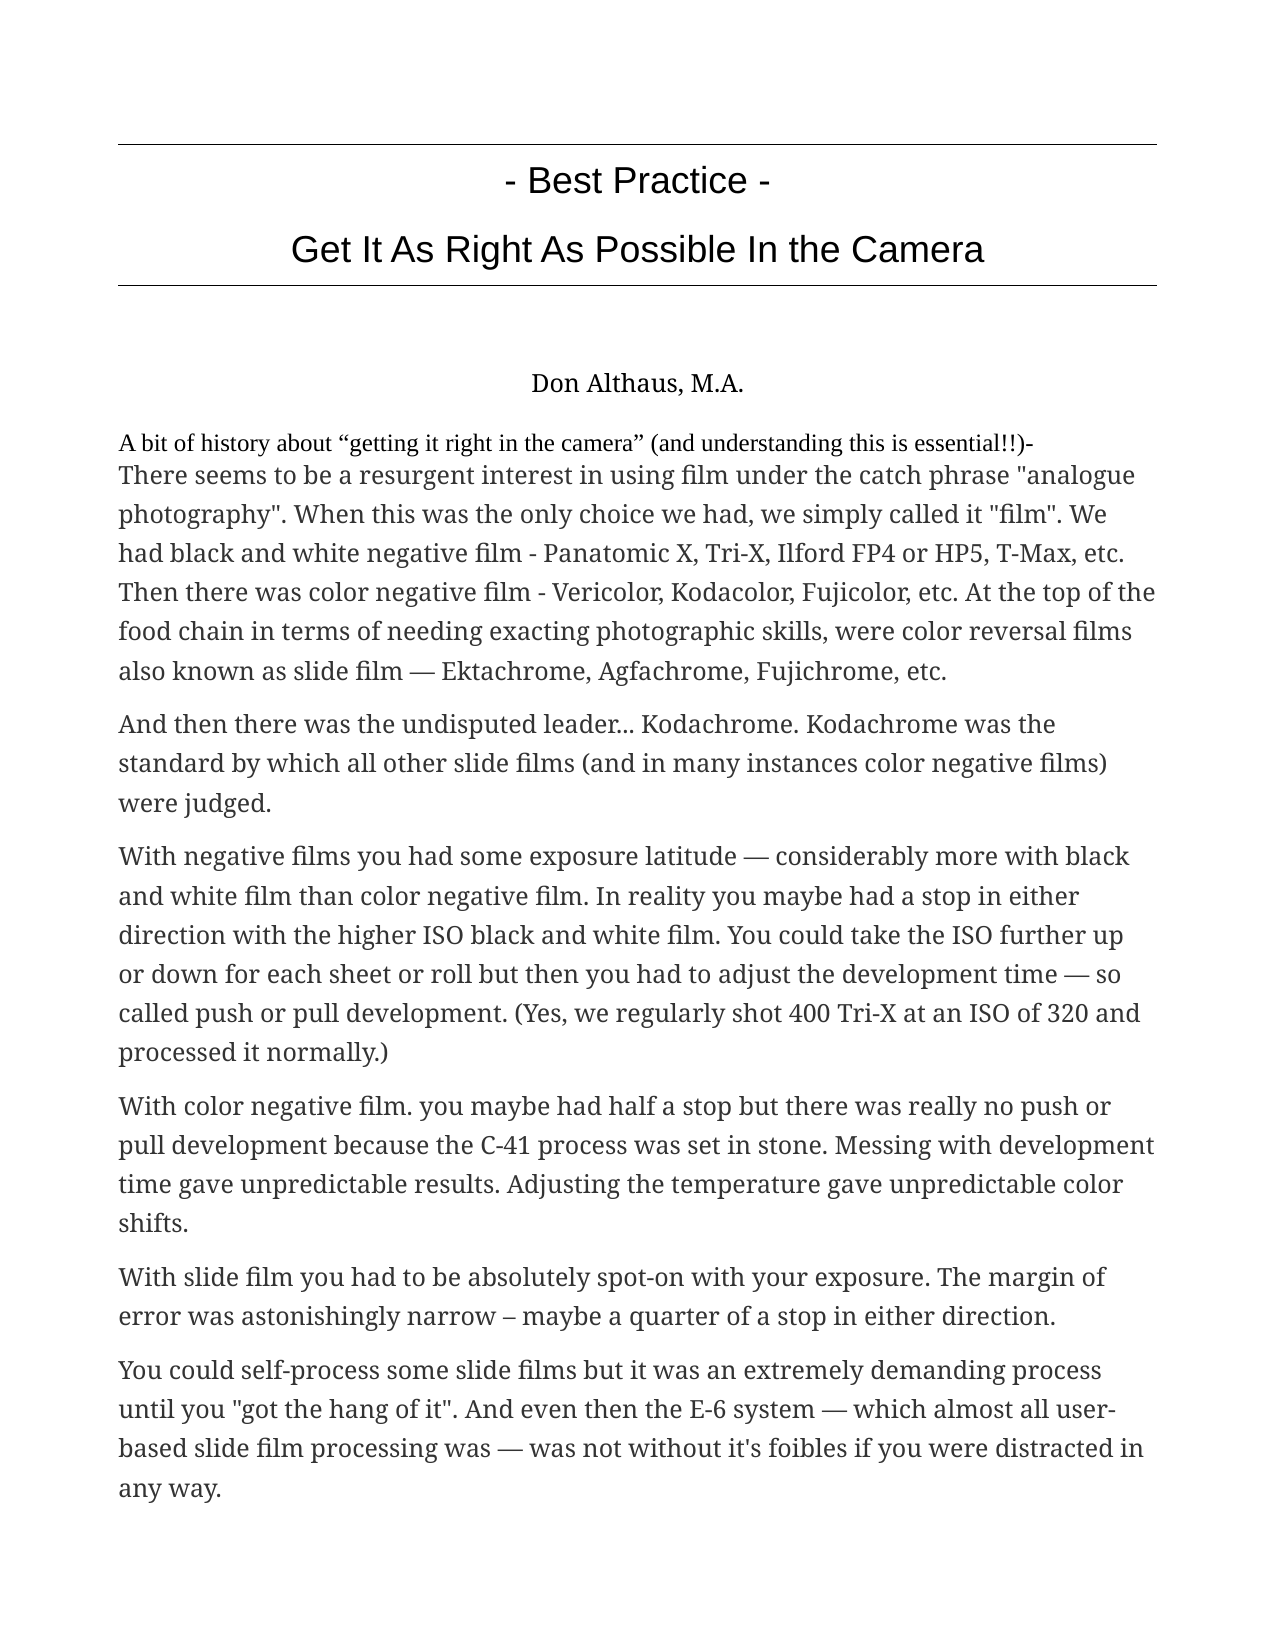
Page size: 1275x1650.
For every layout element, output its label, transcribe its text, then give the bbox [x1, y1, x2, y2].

text You could self-process some slide films but it was an extremely demanding process until you "got the hang of it". And even then the E-6 system — which almost all user-based slide film processing was — was not without it's foibles if you were distracted in any way. [118, 1353, 1157, 1504]
text A bit of history about “getting it right in the camera” (and understanding this is essential!!)- [118, 428, 1157, 457]
text And then there was the undisputed leader... Kodachrome. Kodachrome was the standard by which all other slide films (and in many instances color negative films) were judged. [118, 707, 1157, 819]
text With color negative film. you maybe had half a stop but there was really no push or pull development because the C-41 process was set in stone. Messing with development time gave unpredictable results. Adjusting the temperature gave unpredictable color shifts. [118, 1088, 1157, 1240]
subtitle Get It As Right As Possible In the Camera [118, 212, 1157, 285]
text Don Althaus, M.A. [118, 366, 1157, 400]
text With negative films you had some exposure latitude — considerably more with black and white film than color negative film. In reality you maybe had a stop in either direction with the higher ISO black and white film. You could take the ISO further up or down for each sheet or roll but then you had to adjust the development time — so called push or pull development. (Yes, we regularly shot 400 Tri-X at an ISO of 320 and processed it normally.) [118, 839, 1157, 1069]
subtitle - Best Practice - [118, 145, 1157, 202]
text With slide film you had to be absolutely spot-on with your exposure. The margin of error was astonishingly narrow – maybe a quarter of a stop in either direction. [118, 1260, 1157, 1333]
text There seems to be a resurgent interest in using film under the catch phrase "analogue photography". When this was the only choice we had, we simply called it "film". We had black and white negative film - Panatomic X, Tri-X, Ilford FP4 or HP5, T-Max, etc. Then there was color negative film - Vericolor, Kodacolor, Fujicolor, etc. At the top of the food chain in terms of needing exacting photographic skills, were color reversal films also known as slide film — Ektachrome, Agfachrome, Fujichrome, etc. [118, 457, 1157, 687]
